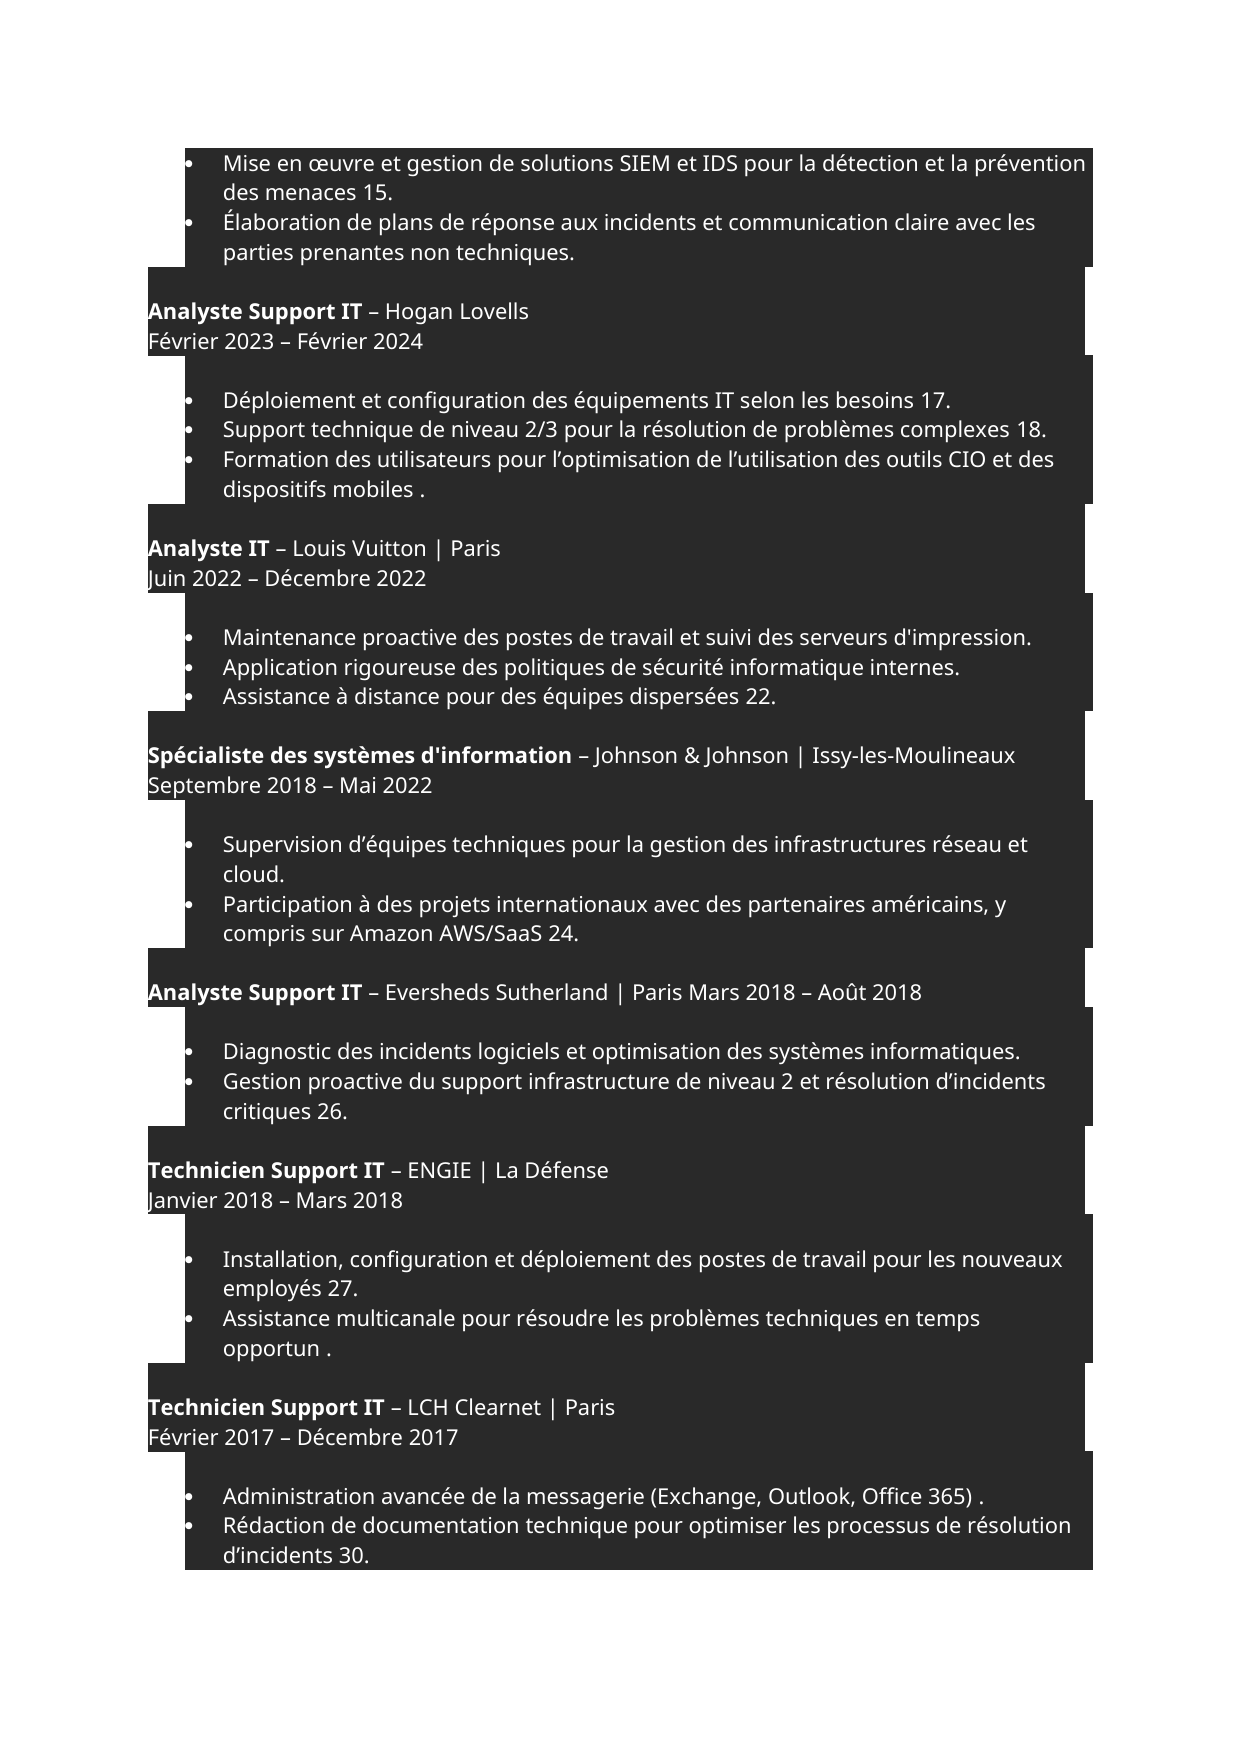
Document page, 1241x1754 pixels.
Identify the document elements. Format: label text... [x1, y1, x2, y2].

list Diagnostic des incidents logiciels et optimisation des systèmes informatiques. [185, 1036, 1093, 1066]
list Gestion proactive du support infrastructure de niveau 2 et résolution d’incidents critiques 26. [185, 1066, 1093, 1126]
list Support technique de niveau 2/3 pour la résolution de problèmes complexes 18. [185, 414, 1093, 444]
text Analyste Support IT – Hogan Lovells Février 2023 – Février 2024 [148, 296, 1085, 356]
list Supervision d’équipes techniques pour la gestion des infrastructures réseau et cloud. [185, 829, 1093, 889]
list Mise en œuvre et gestion de solutions SIEM et IDS pour la détection et la prévention des menaces 15. [185, 148, 1093, 207]
list Formation des utilisateurs pour l’optimisation de l’utilisation des outils CIO et des dispositifs mobiles . [185, 444, 1093, 504]
list Élaboration de plans de réponse aux incidents et communication claire avec les parties prenantes non techniques. [185, 207, 1093, 267]
list Installation, configuration et déploiement des postes de travail pour les nouveaux employés 27. [185, 1244, 1093, 1303]
text Spécialiste des systèmes d'information – Johnson & Johnson | Issy-les-Moulineaux Septembre 2018 – Mai 2022 [148, 740, 1085, 800]
list Rédaction de documentation technique pour optimiser les processus de résolution d’incidents 30. [185, 1511, 1093, 1570]
list Assistance multicanale pour résoudre les problèmes techniques en temps opportun . [185, 1303, 1093, 1363]
list Maintenance proactive des postes de travail et suivi des serveurs d'impression. [185, 622, 1093, 652]
list Participation à des projets internationaux avec des partenaires américains, y compris sur Amazon AWS/SaaS 24. [185, 889, 1093, 948]
list Application rigoureuse des politiques de sécurité informatique internes. [185, 652, 1093, 681]
list Déploiement et configuration des équipements IT selon les besoins 17. [185, 385, 1093, 414]
text Analyste IT – Louis Vuitton | Paris Juin 2022 – Décembre 2022 [148, 533, 1085, 593]
list Administration avancée de la messagerie (Exchange, Outlook, Office 365) . [185, 1481, 1093, 1511]
list Assistance à distance pour des équipes dispersées 22. [185, 681, 1093, 711]
text Technicien Support IT – LCH Clearnet | Paris Février 2017 – Décembre 2017 [148, 1392, 1085, 1452]
text Analyste Support IT – Eversheds Sutherland | Paris Mars 2018 – Août 2018 [148, 977, 1085, 1007]
text Technicien Support IT – ENGIE | La Défense Janvier 2018 – Mars 2018 [148, 1155, 1085, 1214]
